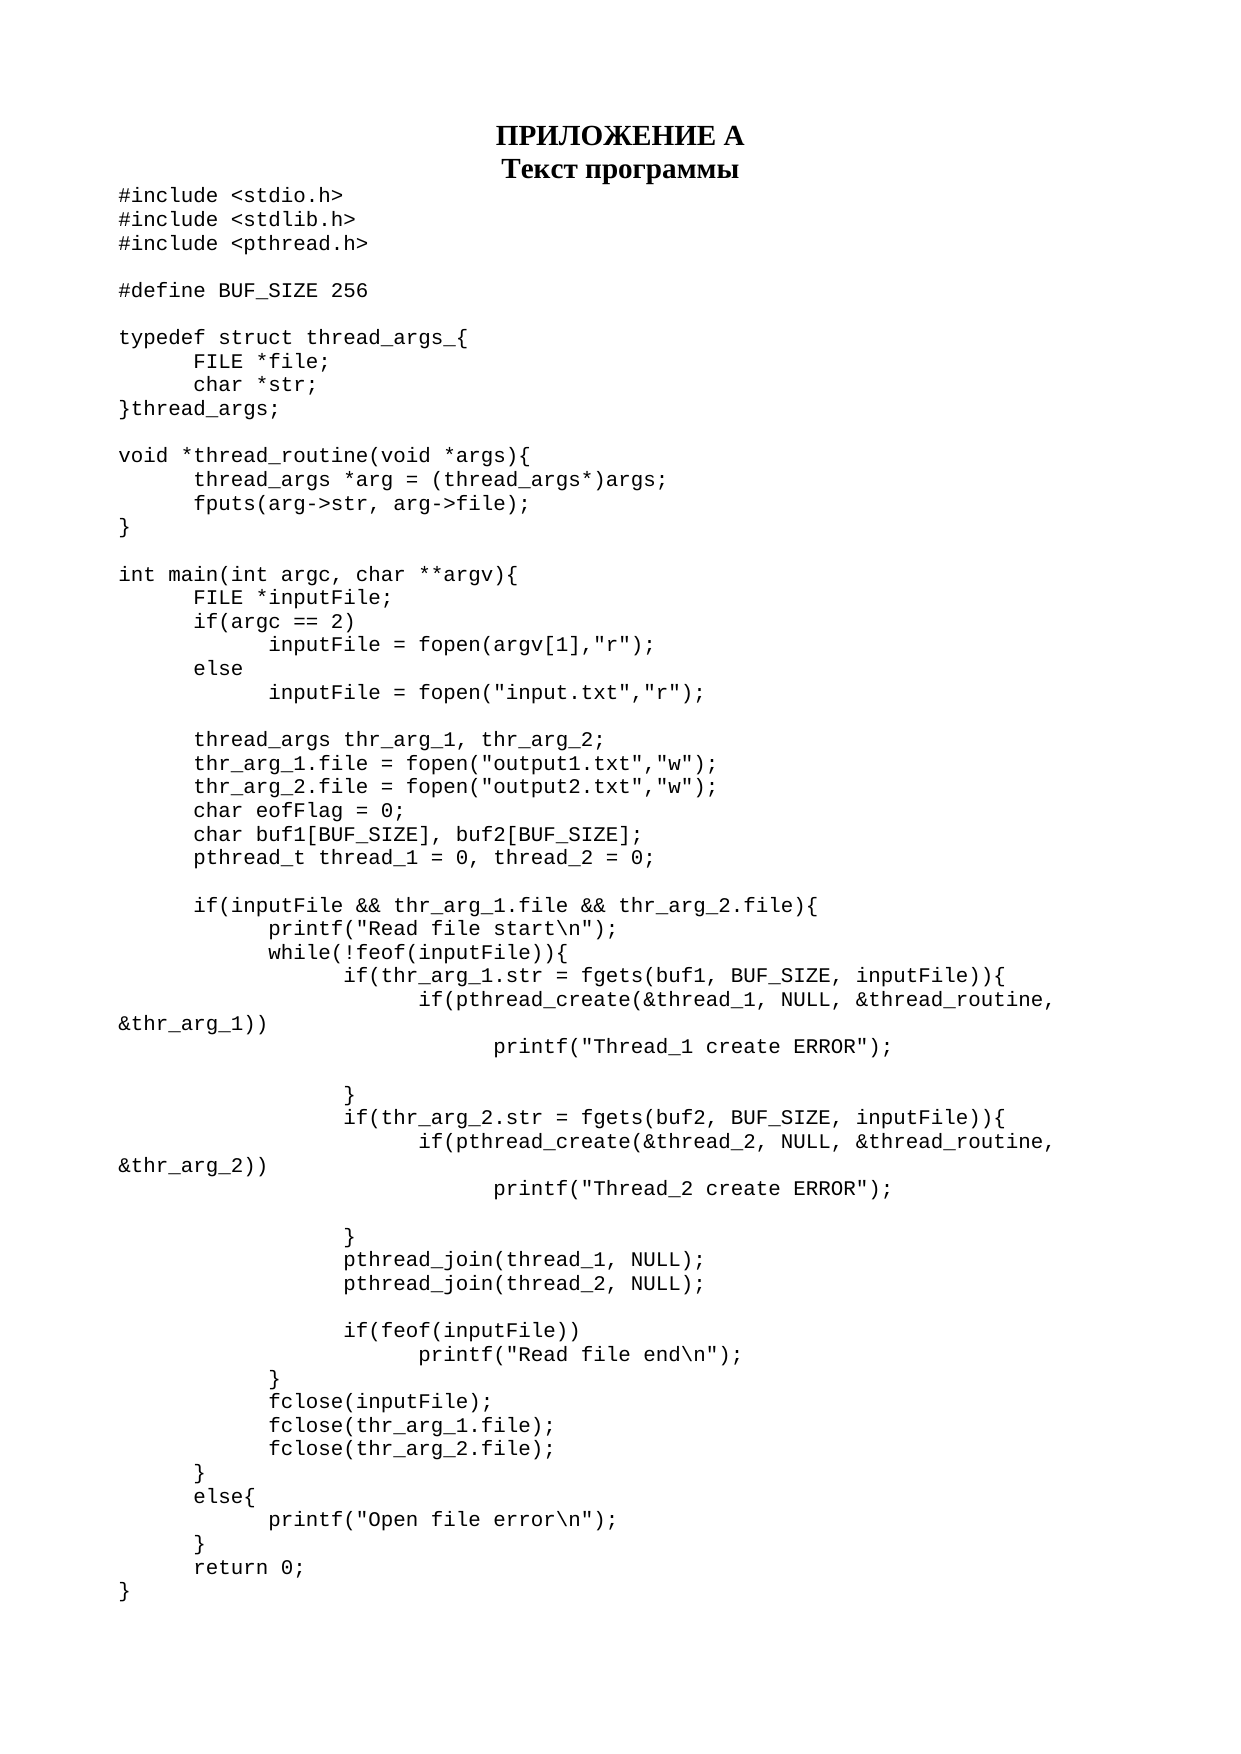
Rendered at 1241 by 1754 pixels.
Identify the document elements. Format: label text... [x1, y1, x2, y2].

text if(pthread_create(&thread_1, NULL, &thread_routine, &thr_arg_1)) [118, 989, 1122, 1036]
text pthread_t thread_1 = 0, thread_2 = 0; [118, 847, 1122, 871]
text char buf1[BUF_SIZE], buf2[BUF_SIZE]; [118, 824, 1122, 847]
text pthread_join(thread_1, NULL); [118, 1249, 1122, 1273]
text }thread_args; [118, 398, 1122, 422]
text int main(int argc, char **argv){ [118, 563, 1122, 587]
text if(inputFile && thr_arg_1.file && thr_arg_2.file){ [118, 894, 1122, 918]
text inputFile = fopen(argv[1],"r"); [118, 634, 1122, 658]
text typedef struct thread_args_{ [118, 327, 1122, 351]
text printf("Open file error\n"); [118, 1509, 1122, 1533]
text } [118, 1084, 1122, 1107]
text thr_arg_1.file = fopen("output1.txt","w"); [118, 753, 1122, 776]
text } [118, 1580, 1122, 1604]
text #include <pthread.h> [118, 232, 1122, 256]
text if(pthread_create(&thread_2, NULL, &thread_routine, &thr_arg_2)) [118, 1131, 1122, 1178]
text #include <stdlib.h> [118, 209, 1122, 232]
text printf("Read file end\n"); [118, 1344, 1122, 1367]
text printf("Thread_1 create ERROR"); [118, 1036, 1122, 1060]
text ПРИЛОЖЕНИЕ А [118, 118, 1122, 152]
text printf("Read file start\n"); [118, 918, 1122, 942]
text fputs(arg->str, arg->file); [118, 493, 1122, 516]
text void *thread_routine(void *args){ [118, 445, 1122, 469]
text } [118, 516, 1122, 540]
text fclose(thr_arg_2.file); [118, 1438, 1122, 1462]
text #include <stdio.h> [118, 185, 1122, 209]
text return 0; [118, 1557, 1122, 1580]
text FILE *inputFile; [118, 587, 1122, 611]
text } [118, 1533, 1122, 1557]
text if(argc == 2) [118, 611, 1122, 634]
text Текст программы [118, 152, 1122, 185]
text char eofFlag = 0; [118, 800, 1122, 824]
text } [118, 1226, 1122, 1249]
text pthread_join(thread_2, NULL); [118, 1273, 1122, 1297]
text printf("Thread_2 create ERROR"); [118, 1178, 1122, 1202]
text #define BUF_SIZE 256 [118, 280, 1122, 303]
text } [118, 1462, 1122, 1486]
text } [118, 1367, 1122, 1391]
text if(thr_arg_2.str = fgets(buf2, BUF_SIZE, inputFile)){ [118, 1107, 1122, 1131]
text if(feof(inputFile)) [118, 1320, 1122, 1344]
text else [118, 658, 1122, 682]
text while(!feof(inputFile)){ [118, 942, 1122, 966]
text thread_args thr_arg_1, thr_arg_2; [118, 729, 1122, 753]
text else{ [118, 1486, 1122, 1509]
text if(thr_arg_1.str = fgets(buf1, BUF_SIZE, inputFile)){ [118, 966, 1122, 989]
text thread_args *arg = (thread_args*)args; [118, 469, 1122, 493]
text FILE *file; [118, 351, 1122, 374]
text fclose(inputFile); [118, 1391, 1122, 1415]
text char *str; [118, 374, 1122, 398]
text fclose(thr_arg_1.file); [118, 1415, 1122, 1438]
text thr_arg_2.file = fopen("output2.txt","w"); [118, 776, 1122, 800]
text inputFile = fopen("input.txt","r"); [118, 682, 1122, 705]
